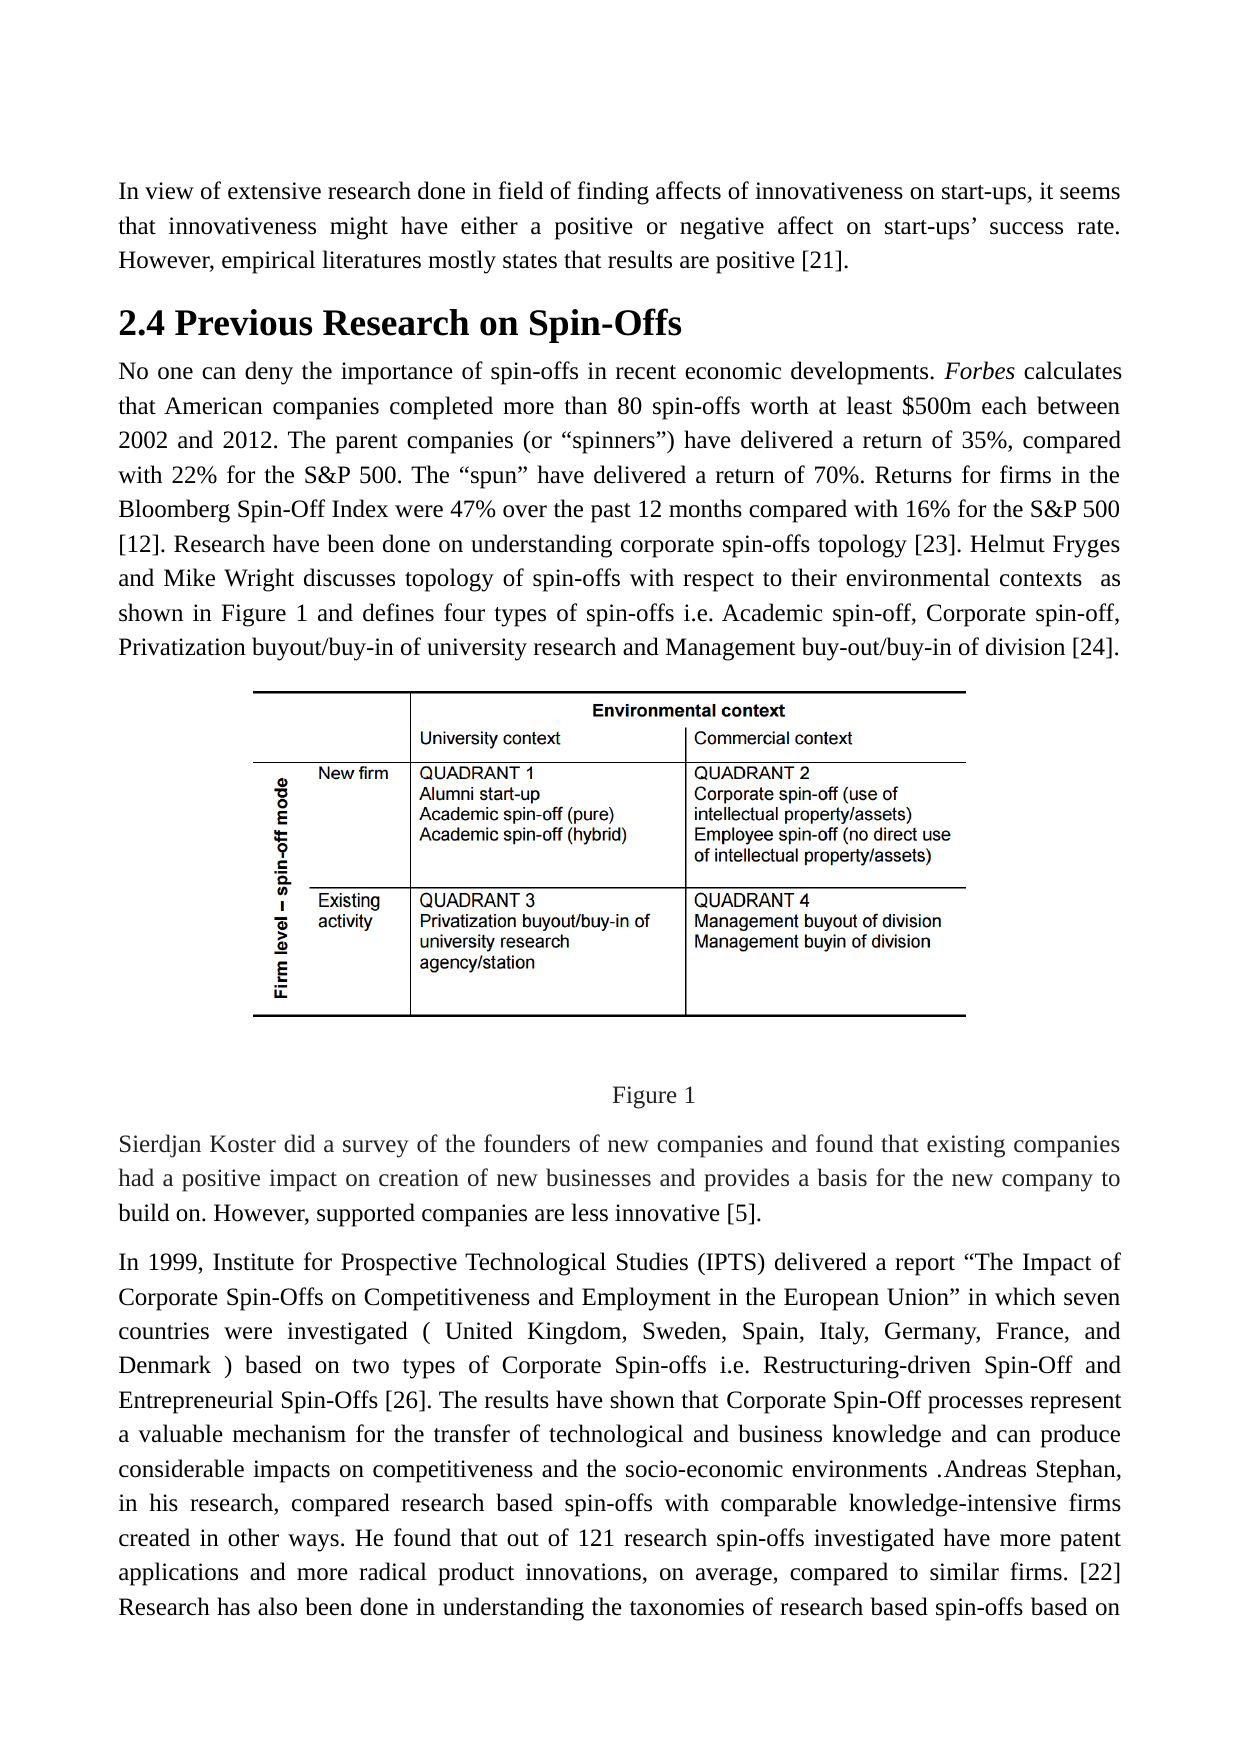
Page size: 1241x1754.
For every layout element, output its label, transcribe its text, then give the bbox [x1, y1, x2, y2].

text In view of extensive research done in field of finding affects of innovativeness on start-ups, it seems that innovativeness might have either a positive or negative affect on start-ups’ success rate. However, empirical literatures mostly states that results are positive [21]. [118, 176, 1122, 274]
text Sierdjan Koster did a survey of the founders of new companies and found that existing companies had a positive impact on creation of new businesses and provides a basis for the new company to build on. However, supported companies are less innovative [5]. [118, 1129, 1122, 1227]
text Figure 1 [118, 1080, 1122, 1109]
subtitle 2.4 Previous Research on Spin-Offs [118, 301, 1122, 344]
text No one can deny the importance of spin-offs in recent economic developments. Forbes calculates that American companies completed more than 80 spin-offs worth at least $500m each between 2002 and 2012. The parent companies (or “spinners”) have delivered a return of 35%, compared with 22% for the S&P 500. The “spun” have delivered a return of 70%. Returns for firms in the Bloomberg Spin-Off Index were 47% over the past 12 months compared with 16% for the S&P 500 [12]. Research have been done on understanding corporate spin-offs topology [23]. Helmut Fryges and Mike Wright discusses topology of spin-offs with respect to their environmental contexts as shown in Figure 1 and defines four types of spin-offs i.e. Academic spin-off, Corporate spin-off, Privatization buyout/buy-in of university research and Management buy-out/buy-in of division [24]. [118, 356, 1122, 661]
text In 1999, Institute for Prospective Technological Studies (IPTS) delivered a report “The Impact of Corporate Spin-Offs on Competitiveness and Employment in the European Union” in which seven countries were investigated ( United Kingdom, Sweden, Spain, Italy, Germany, France, and Denmark ) based on two types of Corporate Spin-offs i.e. Restructuring-driven Spin-Off and Entrepreneurial Spin-Offs [26]. The results have shown that Corporate Spin-Off processes represent a valuable mechanism for the transfer of technological and business knowledge and can produce considerable impacts on competitiveness and the socio-economic environments .Andreas Stephan, in his research, compared research based spin-offs with comparable knowledge-intensive firms created in other ways. He found that out of 121 research spin-offs investigated have more patent applications and more radical product innovations, on average, compared to similar firms. [22] Research has also been done in understanding the taxonomies of research based spin-offs based on [118, 1247, 1122, 1621]
picture [249, 681, 991, 1027]
